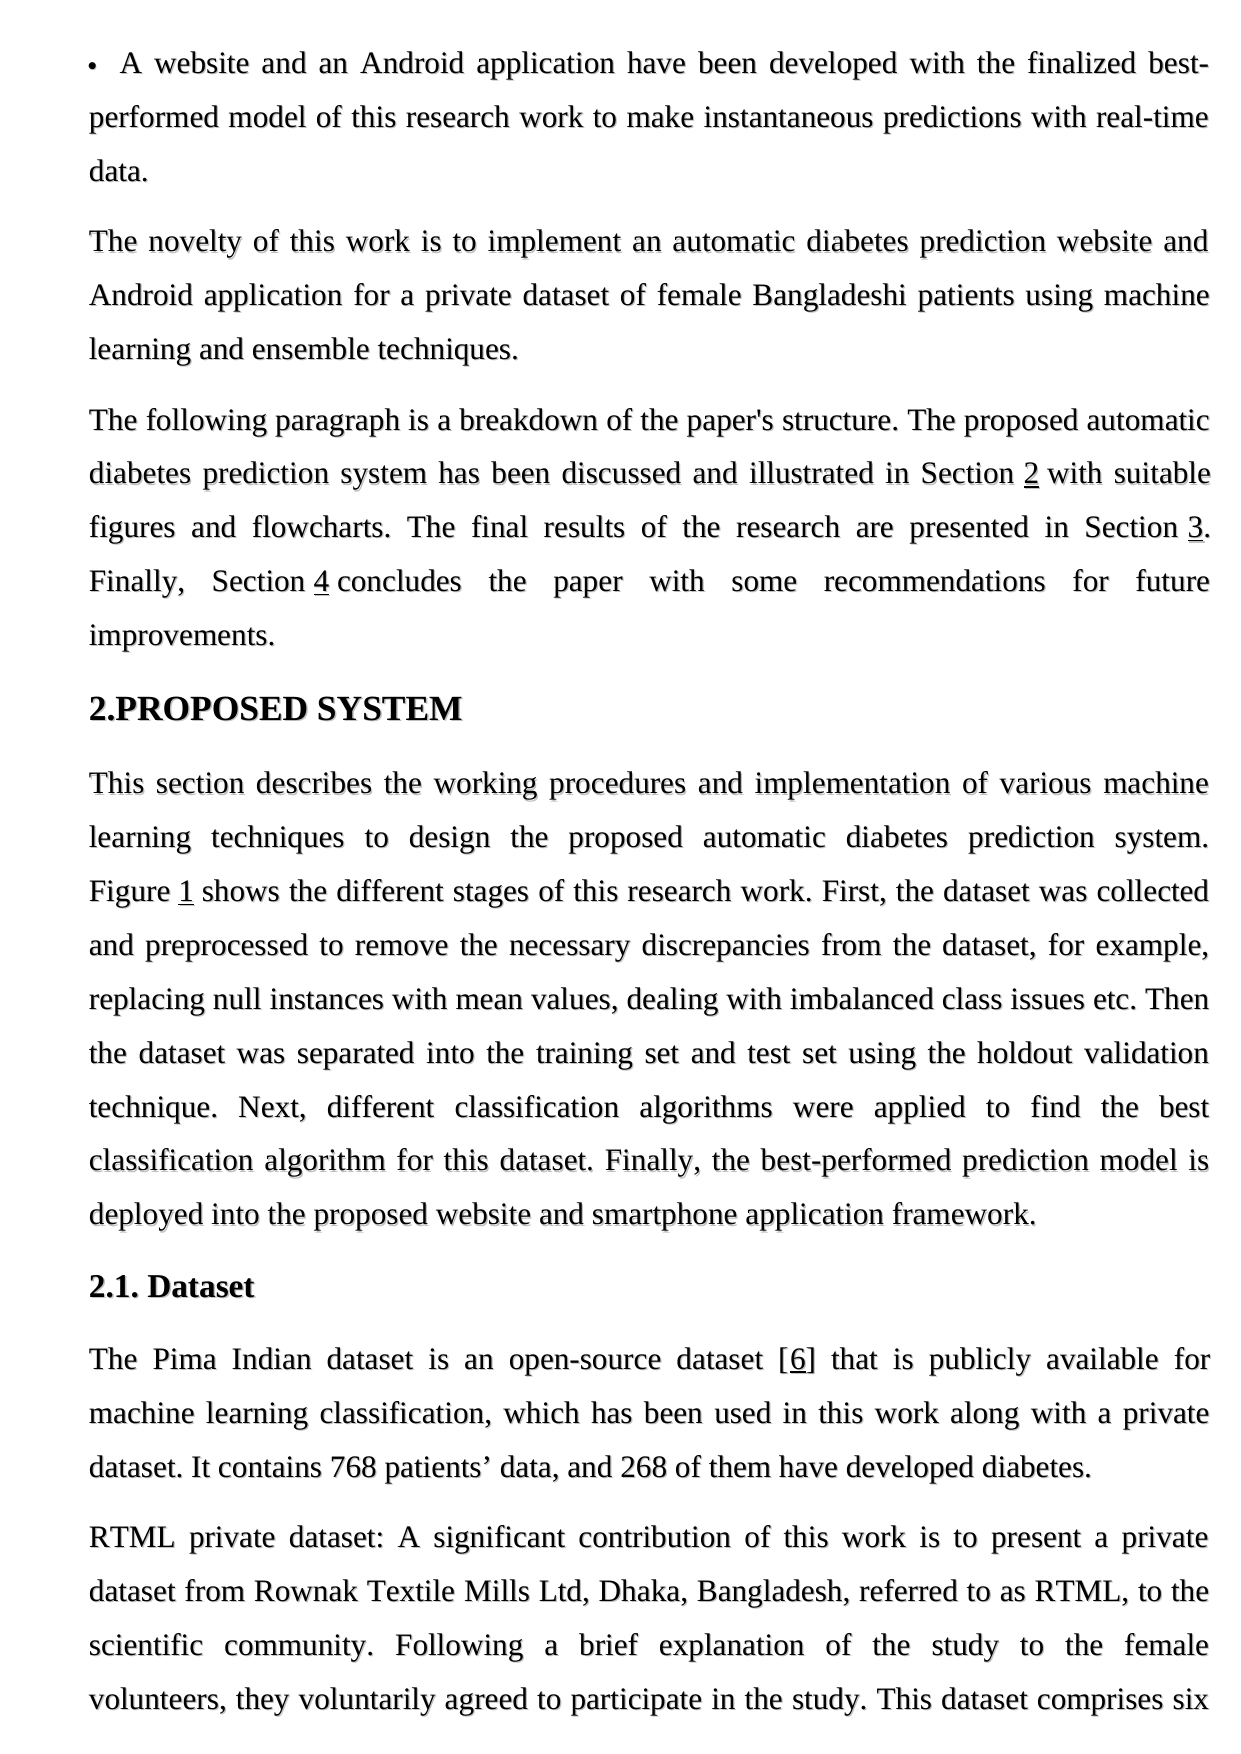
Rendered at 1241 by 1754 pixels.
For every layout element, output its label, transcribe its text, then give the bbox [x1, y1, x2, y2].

text RTML private dataset: A significant contribution of this work is to present a private dataset from Rownak Textile Mills Ltd, Dhaka, Bangladesh, referred to as RTML, to the scientific community. Following a brief explanation of the study to the female volunteers, they voluntarily agreed to participate in the study. This dataset comprises six [89, 1518, 1211, 1716]
text The following paragraph is a breakdown of the paper's structure. The proposed automatic diabetes prediction system has been discussed and illustrated in Section 2 with suitable figures and flowcharts. The final results of the research are presented in Section 3. Finally, Section 4 concludes the paper with some recommendations for future improvements. [89, 401, 1211, 652]
text 2.PROPOSED SYSTEM [89, 687, 1211, 728]
list A website and an Android application have been developed with the finalized best‐performed model of this research work to make instantaneous predictions with real‐time data. [89, 44, 1211, 188]
text This section describes the working procedures and implementation of various machine learning techniques to design the proposed automatic diabetes prediction system. Figure 1 shows the different stages of this research work. First, the dataset was collected and preprocessed to remove the necessary discrepancies from the dataset, for example, replacing null instances with mean values, dealing with imbalanced class issues etc. Then the dataset was separated into the training set and test set using the holdout validation technique. Next, different classification algorithms were applied to find the best classification algorithm for this dataset. Finally, the best‐performed prediction model is deployed into the proposed website and smartphone application framework. [89, 765, 1211, 1231]
subtitle 2.1. Dataset [89, 1266, 1211, 1304]
text The novelty of this work is to implement an automatic diabetes prediction website and Android application for a private dataset of female Bangladeshi patients using machine learning and ensemble techniques. [89, 223, 1211, 366]
text The Pima Indian dataset is an open‐source dataset [6] that is publicly available for machine learning classification, which has been used in this work along with a private dataset. It contains 768 patients’ data, and 268 of them have developed diabetes. [89, 1340, 1211, 1484]
